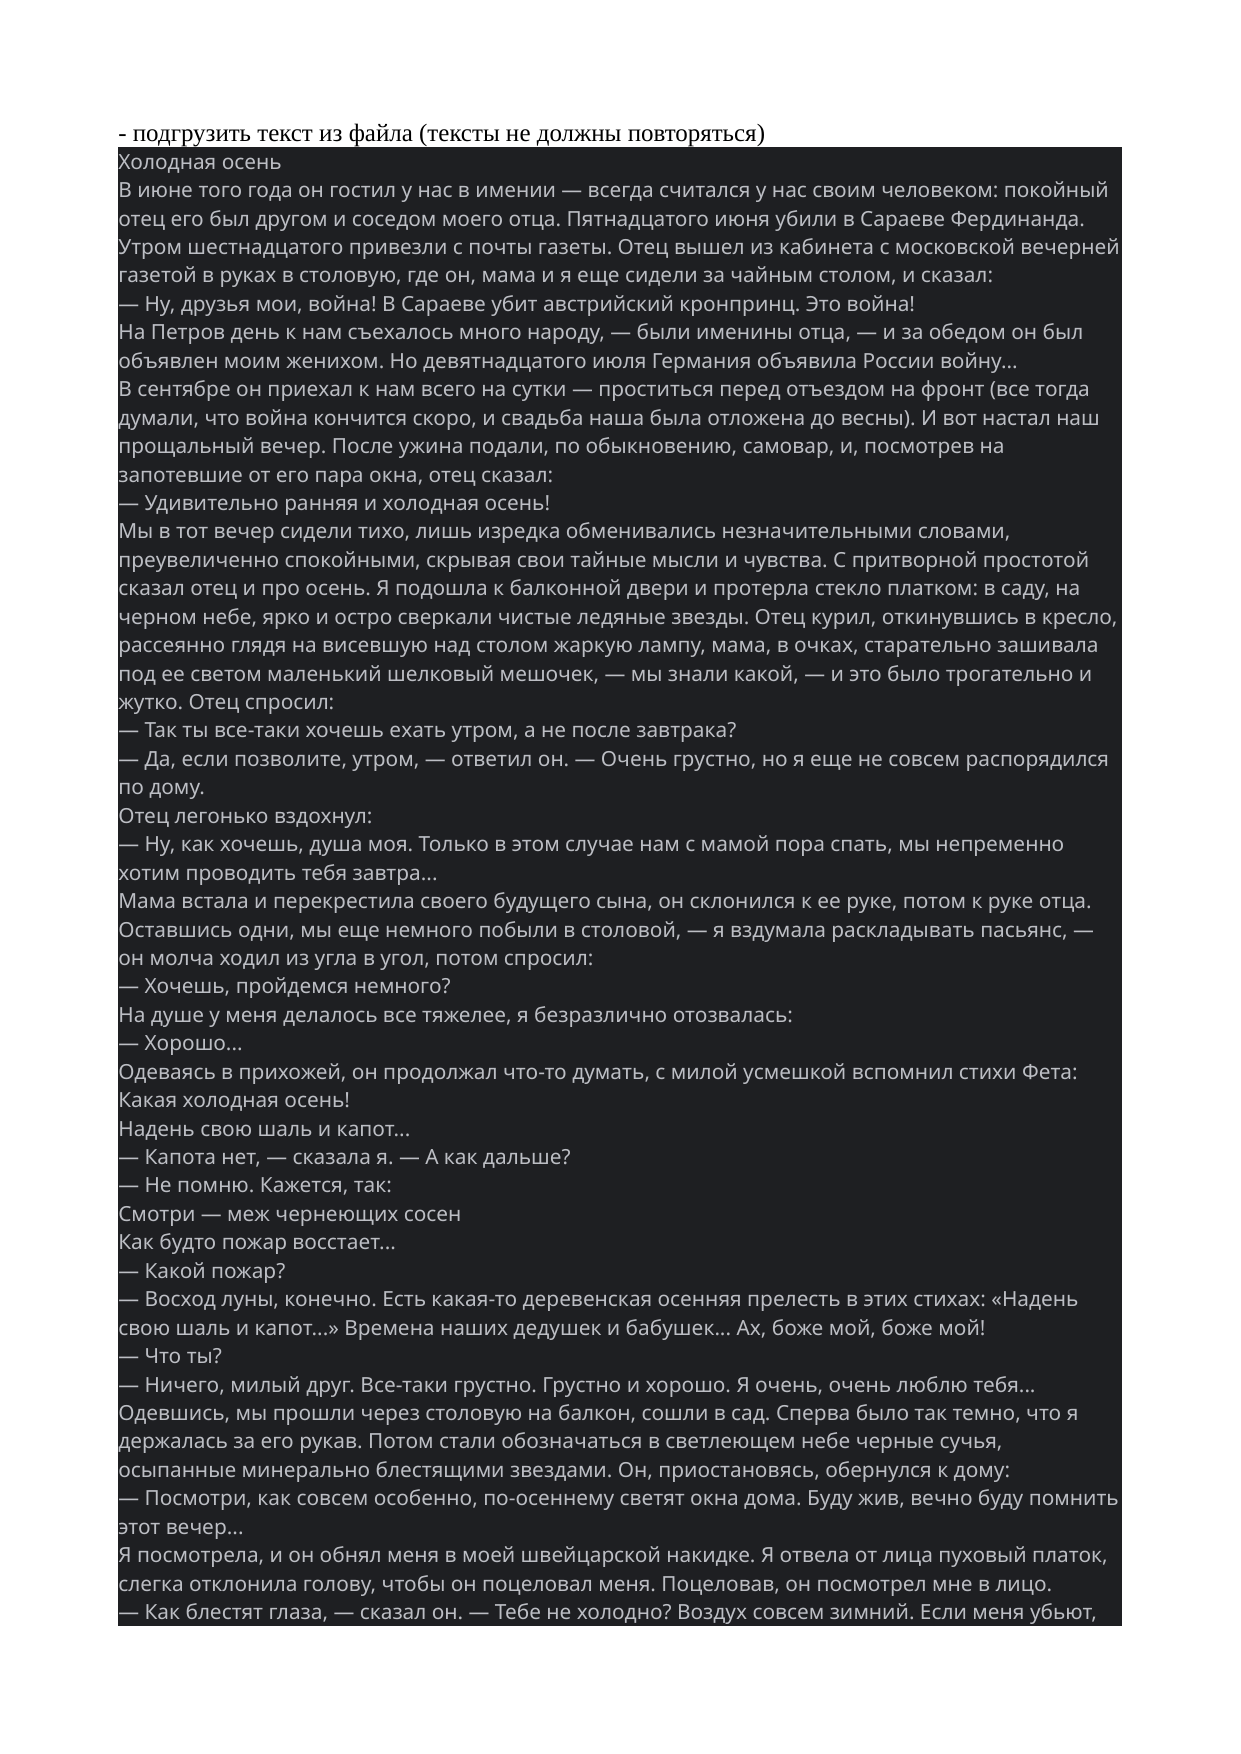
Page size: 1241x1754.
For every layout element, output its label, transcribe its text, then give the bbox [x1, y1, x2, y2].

text Холодная осень В июне того года он гостил у нас в имении — всегда считался у нас своим человеком: покойный отец его был другом и соседом моего отца. Пятнадцатого июня убили в Сараеве Фердинанда. Утром шестнадцатого привезли с почты газеты. Отец вышел из кабинета с московской вечерней газетой в руках в столовую, где он, мама и я еще сидели за чайным столом, и сказал: — Ну, друзья мои, война! В Сараеве убит австрийский кронпринц. Это война! На Петров день к нам съехалось много народу, — были именины отца, — и за обедом он был объявлен моим женихом. Но девятнадцатого июля Германия объявила России войну... В сентябре он приехал к нам всего на сутки — проститься перед отъездом на фронт (все тогда думали, что война кончится скоро, и свадьба наша была отложена до весны). И вот настал наш прощальный вечер. После ужина подали, по обыкновению, самовар, и, посмотрев на запотевшие от его пара окна, отец сказал: — Удивительно ранняя и холодная осень! Мы в тот вечер сидели тихо, лишь изредка обменивались незначительными словами, преувеличенно спокойными, скрывая свои тайные мысли и чувства. С притворной простотой сказал отец и про осень. Я подошла к балконной двери и протерла стекло платком: в саду, на черном небе, ярко и остро сверкали чистые ледяные звезды. Отец курил, откинувшись в кресло, рассеянно глядя на висевшую над столом жаркую лампу, мама, в очках, старательно зашивала под ее светом маленький шелковый мешочек, — мы знали какой, — и это было трогательно и жутко. Отец спросил: — Так ты все-таки хочешь ехать утром, а не после завтрака? — Да, если позволите, утром, — ответил он. — Очень грустно, но я еще не совсем распорядился по дому. Отец легонько вздохнул: — Ну, как хочешь, душа моя. Только в этом случае нам с мамой пора спать, мы непременно хотим проводить тебя завтра... Мама встала и перекрестила своего будущего сына, он склонился к ее руке, потом к руке отца. Оставшись одни, мы еще немного побыли в столовой, — я вздумала раскладывать пасьянс, — он молча ходил из угла в угол, потом спросил: — Хочешь, пройдемся немного? На душе у меня делалось все тяжелее, я безразлично отозвалась: — Хорошо... Одеваясь в прихожей, он продолжал что-то думать, с милой усмешкой вспомнил стихи Фета: Какая холодная осень! Надень свою шаль и капот... — Капота нет, — сказала я. — А как дальше? — Не помню. Кажется, так: Смотри — меж чернеющих сосен Как будто пожар восстает... — Какой пожар? — Восход луны, конечно. Есть какая-то деревенская осенняя прелесть в этих стихах: «Надень свою шаль и капот...» Времена наших дедушек и бабушек... Ах, боже мой, боже мой! — Что ты? — Ничего, милый друг. Все-таки грустно. Грустно и хорошо. Я очень, очень люблю тебя... Одевшись, мы прошли через столовую на балкон, сошли в сад. Сперва было так темно, что я держалась за его рукав. Потом стали обозначаться в светлеющем небе черные сучья, осыпанные минерально блестящими звездами. Он, приостановясь, обернулся к дому: — Посмотри, как совсем особенно, по-осеннему светят окна дома. Буду жив, вечно буду помнить этот вечер... Я посмотрела, и он обнял меня в моей швейцарской накидке. Я отвела от лица пуховый платок, слегка отклонила голову, чтобы он поцеловал меня. Поцеловав, он посмотрел мне в лицо. — Как блестят глаза, — сказал он. — Тебе не холодно? Воздух совсем зимний. Если меня убьют, [118, 147, 1122, 1626]
text - подгрузить текст из файла (тексты не должны повторяться) [118, 118, 1122, 147]
